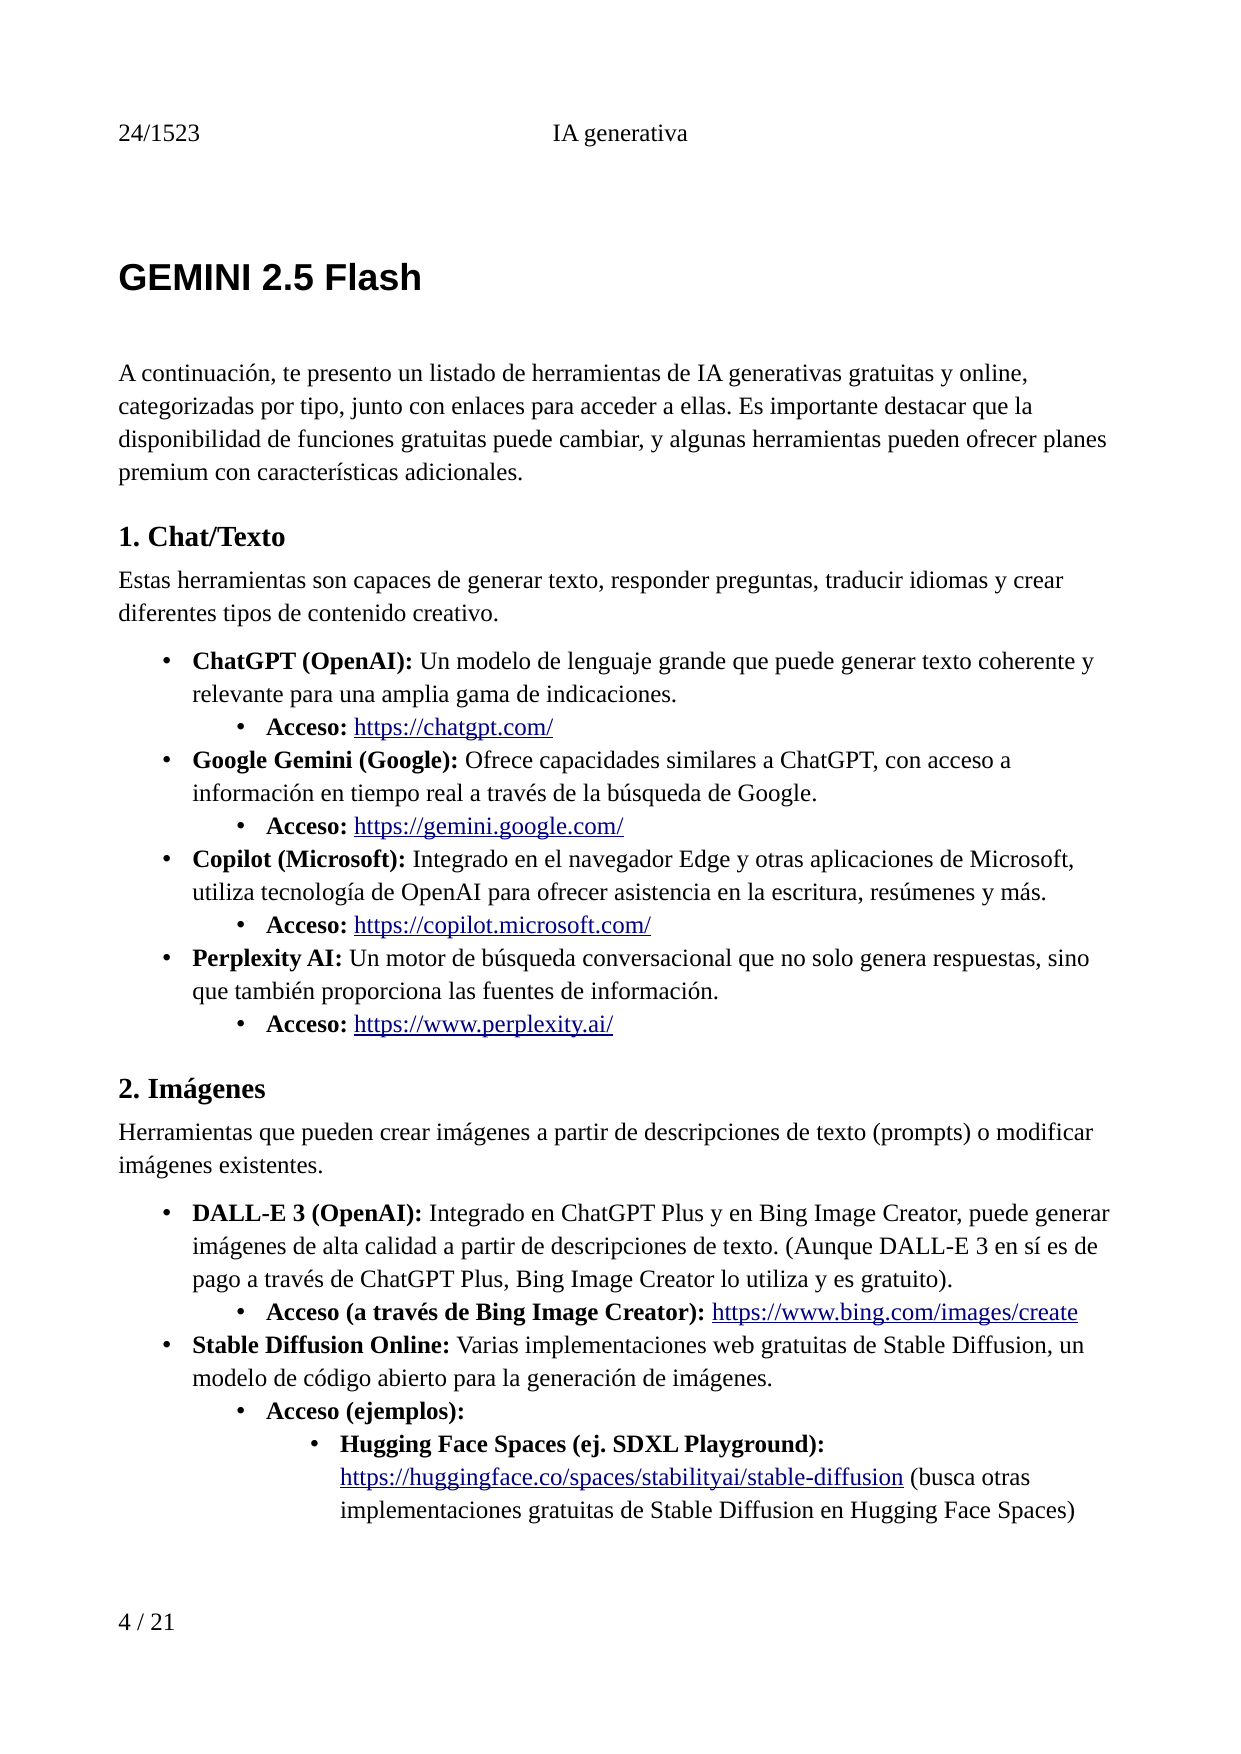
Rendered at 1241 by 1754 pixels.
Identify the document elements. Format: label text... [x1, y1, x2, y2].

list DALL-E 3 (OpenAI): Integrado en ChatGPT Plus y en Bing Image Creator, puede generar imágenes de alta calidad a partir de descripciones de texto. (Aunque DALL-E 3 en sí es de pago a través de ChatGPT Plus, Bing Image Creator lo utiliza y es gratuito). [162, 1198, 1122, 1293]
list Hugging Face Spaces (ej. SDXL Playground): https://huggingface.co/spaces/stabilityai/stable-diffusion (busca otras implementaciones gratuitas de Stable Diffusion en Hugging Face Spaces) [310, 1429, 1122, 1524]
text Estas herramientas son capaces de generar texto, responder preguntas, traducir idiomas y crear diferentes tipos de contenido creativo. [118, 565, 1122, 627]
list Copilot (Microsoft): Integrado en el navegador Edge y otras aplicaciones de Microsoft, utiliza tecnología de OpenAI para ofrecer asistencia en la escritura, resúmenes y más. [162, 844, 1122, 906]
subtitle 2. Imágenes [118, 1071, 1122, 1105]
list Acceso (ejemplos): [236, 1396, 1122, 1425]
list Stable Diffusion Online: Varias implementaciones web gratuitas de Stable Diffusion, un modelo de código abierto para la generación de imágenes. [162, 1330, 1122, 1392]
list Acceso: https://gemini.google.com/ [236, 811, 1122, 840]
list Acceso (a través de Bing Image Creator): https://www.bing.com/images/create [236, 1297, 1122, 1326]
text A continuación, te presento un listado de herramientas de IA generativas gratuitas y online, categorizadas por tipo, junto con enlaces para acceder a ellas. Es importante destacar que la disponibilidad de funciones gratuitas puede cambiar, y algunas herramientas pueden ofrecer planes premium con características adicionales. [118, 358, 1122, 486]
subtitle 1. Chat/Texto [118, 519, 1122, 553]
text Herramientas que pueden crear imágenes a partir de descripciones de texto (prompts) o modificar imágenes existentes. [118, 1117, 1122, 1179]
list ChatGPT (OpenAI): Un modelo de lenguaje grande que puede generar texto coherente y relevante para una amplia gama de indicaciones. [162, 646, 1122, 708]
list Acceso: https://copilot.microsoft.com/ [236, 910, 1122, 939]
list Google Gemini (Google): Ofrece capacidades similares a ChatGPT, con acceso a información en tiempo real a través de la búsqueda de Google. [162, 745, 1122, 807]
list Acceso: https://www.perplexity.ai/ [236, 1009, 1122, 1038]
list Acceso: https://chatgpt.com/ [236, 712, 1122, 741]
subtitle GEMINI 2.5 Flash [118, 255, 1122, 298]
list Perplexity AI: Un motor de búsqueda conversacional que no solo genera respuestas, sino que también proporciona las fuentes de información. [162, 943, 1122, 1005]
